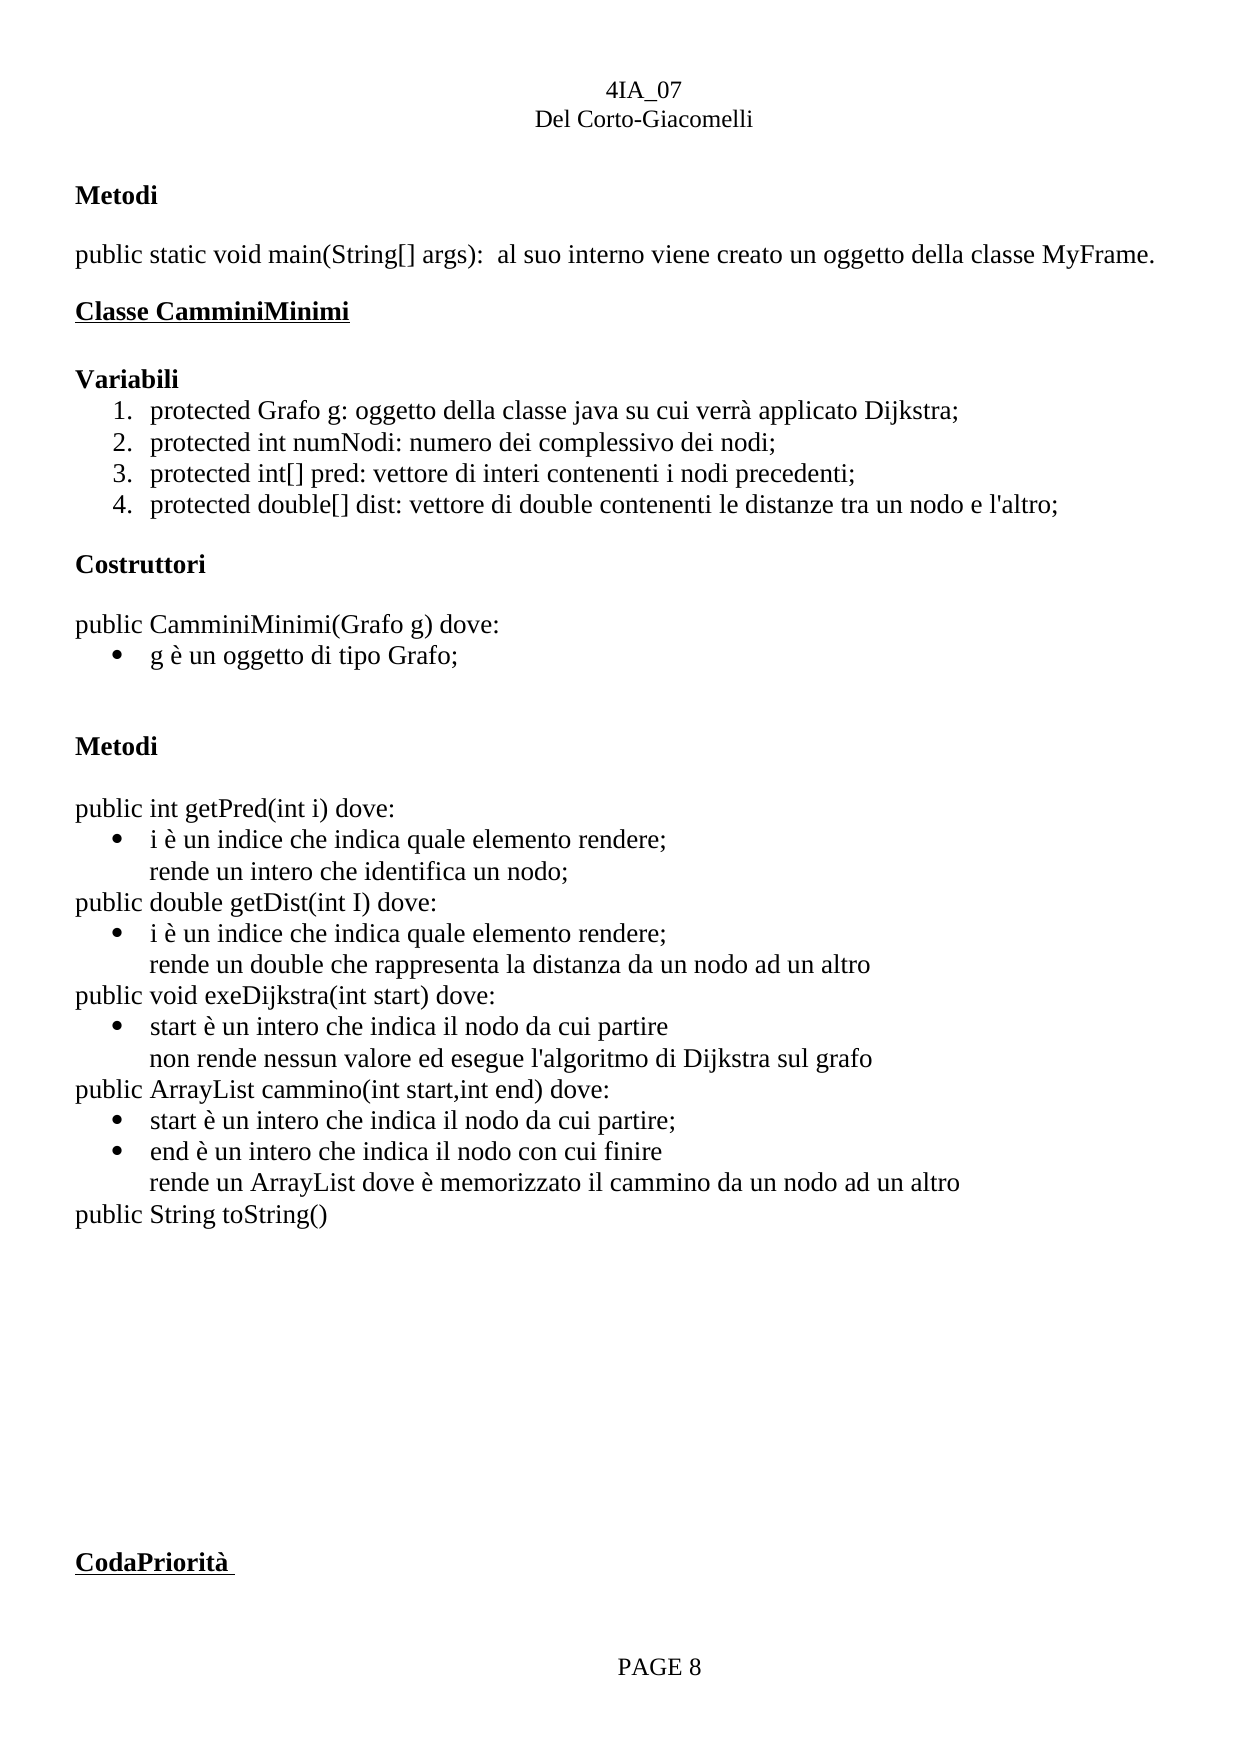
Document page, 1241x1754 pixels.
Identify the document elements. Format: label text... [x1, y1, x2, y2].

list start è un intero che indica il nodo da cui partire [112, 1011, 1162, 1042]
subtitle Classe CamminiMinimi [75, 295, 1162, 326]
list i è un indice che indica quale elemento rendere; [112, 917, 1162, 948]
text Metodi [75, 179, 1162, 210]
text public double getDist(int I) dove: [75, 886, 1162, 917]
text public void exeDijkstra(int start) dove: [75, 979, 1162, 1011]
text public String toString() [75, 1198, 1162, 1229]
subtitle CodaPriorità [75, 1547, 1162, 1578]
list i è un indice che indica quale elemento rendere; [112, 823, 1162, 855]
list end è un intero che indica il nodo con cui finire [112, 1135, 1162, 1167]
text public static void main(String[] args): al suo interno viene creato un oggetto della classe MyFrame. [75, 239, 1162, 270]
text Variabili [75, 363, 1162, 394]
text rende un double che rappresenta la distanza da un nodo ad un altro [75, 948, 1162, 979]
list protected double[] dist: vettore di double contenenti le distanze tra un nodo e l'altro; [112, 488, 1162, 519]
text public CamminiMinimi(Grafo g) dove: [75, 608, 1162, 639]
text Costruttori [75, 548, 1162, 579]
text Metodi [75, 730, 1162, 761]
text rende un intero che identifica un nodo; [75, 855, 1162, 886]
list protected Grafo g: oggetto della classe java su cui verrà applicato Dijkstra; [112, 394, 1162, 426]
text public int getPred(int i) dove: [75, 792, 1162, 823]
text non rende nessun valore ed esegue l'algoritmo di Dijkstra sul grafo [75, 1042, 1162, 1073]
text public ArrayList cammino(int start,int end) dove: [75, 1073, 1162, 1104]
text rende un ArrayList dove è memorizzato il cammino da un nodo ad un altro [75, 1167, 1162, 1198]
list g è un oggetto di tipo Grafo; [112, 639, 1162, 670]
list protected int[] pred: vettore di interi contenenti i nodi precedenti; [112, 457, 1162, 488]
list protected int numNodi: numero dei complessivo dei nodi; [112, 426, 1162, 457]
list start è un intero che indica il nodo da cui partire; [112, 1104, 1162, 1135]
